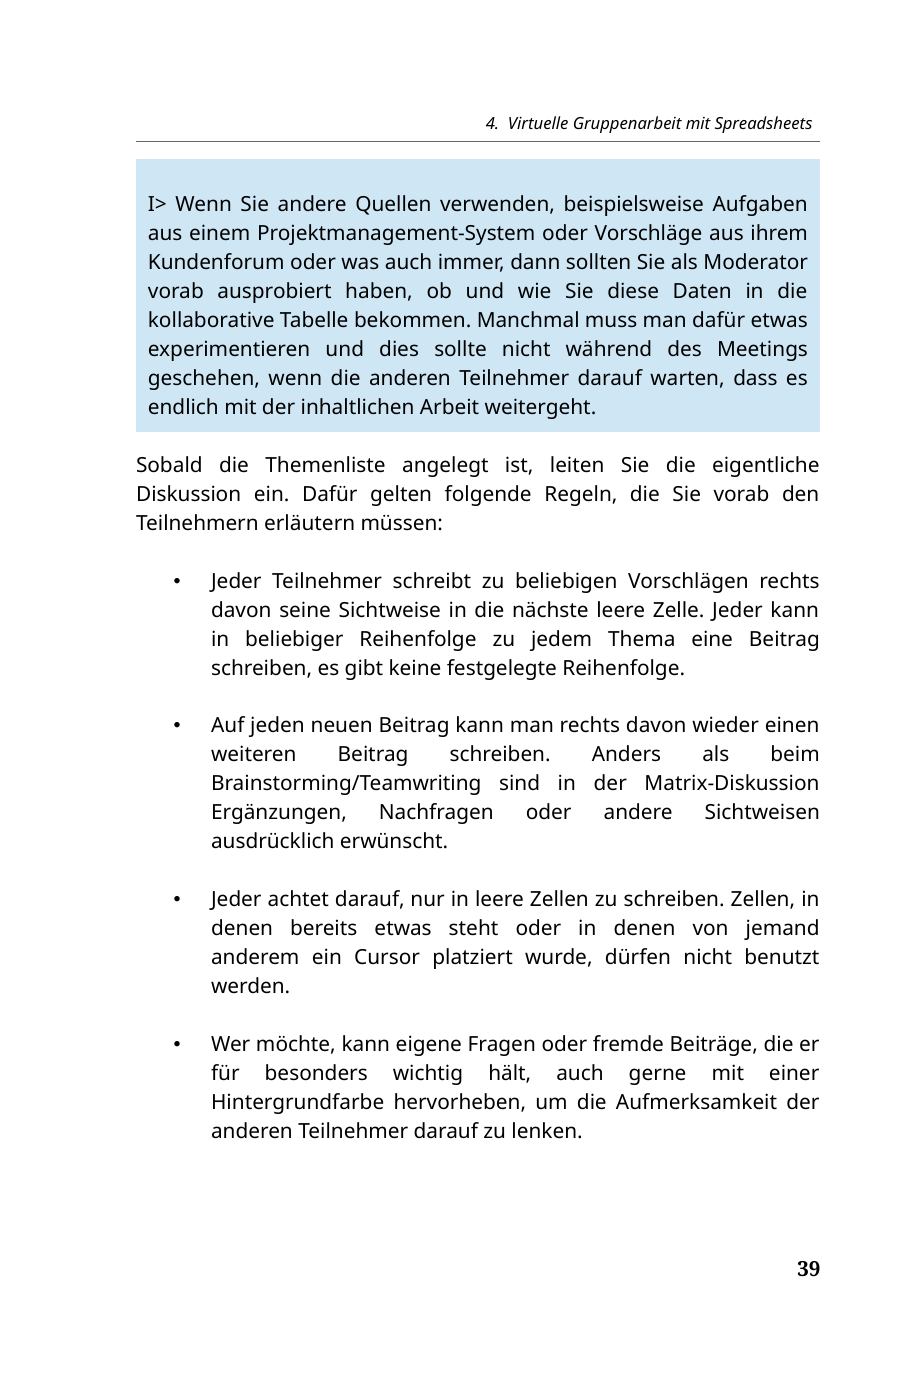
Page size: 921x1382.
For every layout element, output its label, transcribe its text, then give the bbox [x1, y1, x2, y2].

text Sobald die Themenliste angelegt ist, leiten Sie die eigentliche Diskussion ein. Dafür gelten folgende Regeln, die Sie vorab den Teilnehmern erläutern müssen: [136, 432, 820, 536]
list Jeder achtet darauf, nur in leere Zellen zu schreiben. Zellen, in denen bereits etwas steht oder in denen von jemand anderem ein Cursor platziert wurde, dürfen nicht benutzt werden. [173, 863, 820, 999]
list Wer möchte, kann eigene Fragen oder fremde Beiträge, die er für besonders wichtig hält, auch gerne mit einer Hintergrundfarbe hervorheben, um die Aufmerksamkeit der anderen Teilnehmer darauf zu lenken. [173, 1007, 820, 1144]
text I> Wenn Sie andere Quellen verwenden, beispielsweise Aufgaben aus einem Projektmanagement-System oder Vorschläge aus ihrem Kundenforum oder was auch immer, dann sollten Sie als Moderator vorab ausprobiert haben, ob und wie Sie diese Daten in die kollaborative Tabelle bekommen. Manchmal muss man dafür etwas experimentieren und dies sollte nicht während des Meetings geschehen, wenn die anderen Teilnehmer darauf warten, dass es endlich mit der inhaltlichen Arbeit weitergeht. [148, 171, 808, 420]
list Jeder Teilnehmer schreibt zu beliebigen Vorschlägen rechts davon seine Sichtweise in die nächste leere Zelle. Jeder kann in beliebiger Reihenfolge zu jedem Thema eine Beitrag schreiben, es gibt keine festgelegte Reihenfolge. [173, 544, 820, 681]
list Auf jeden neuen Beitrag kann man rechts davon wieder einen weiteren Beitrag schreiben. Anders als beim Brainstorming/Teamwriting sind in der Matrix-Diskussion Ergänzungen, Nachfragen oder andere Sichtweisen ausdrücklich erwünscht. [173, 689, 820, 854]
